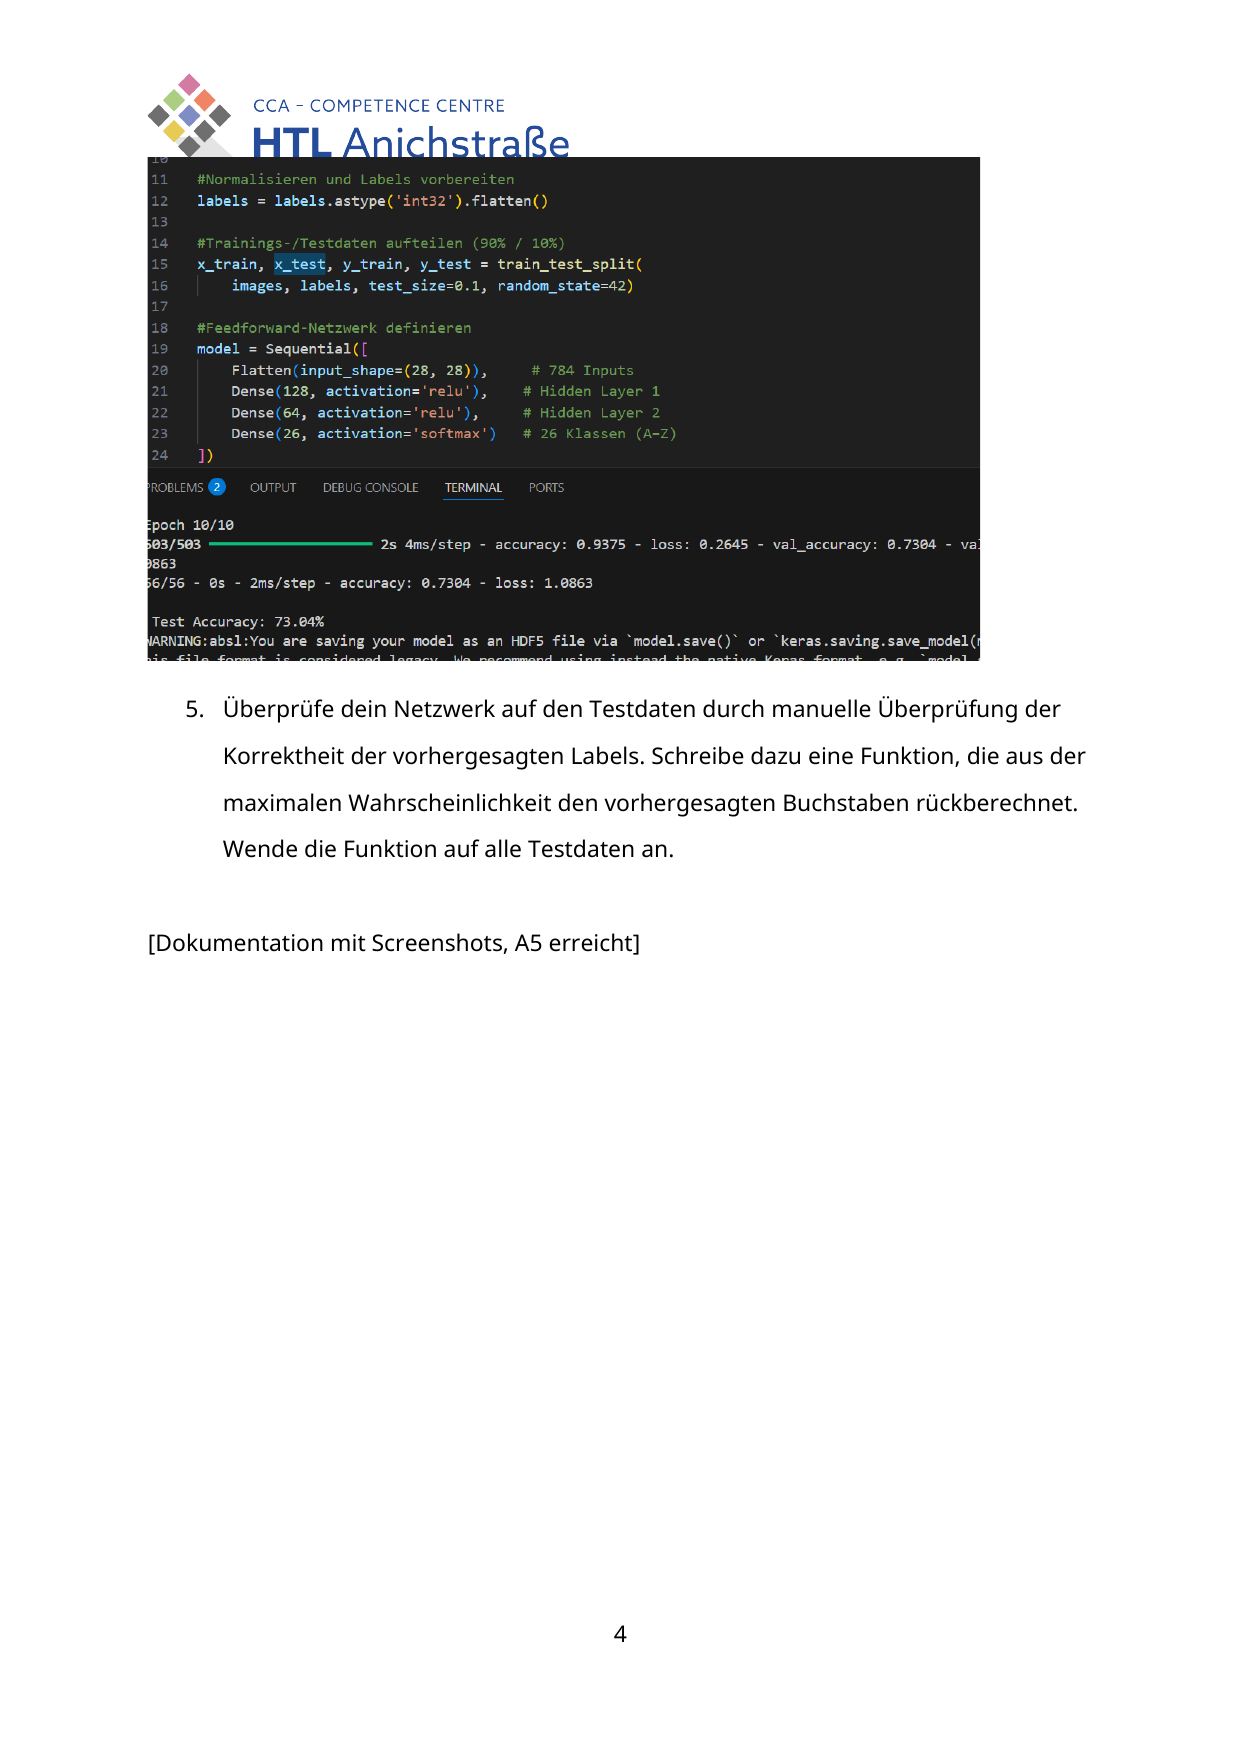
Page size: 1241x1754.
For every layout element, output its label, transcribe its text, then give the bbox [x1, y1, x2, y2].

text [Dokumentation mit Screenshots, A5 erreicht] [148, 927, 1093, 958]
list Überprüfe dein Netzwerk auf den Testdaten durch manuelle Überprüfung der Korrektheit der vorhergesagten Labels. Schreibe dazu eine Funktion, die aus der maximalen Wahrscheinlichkeit den vorhergesagten Buchstaben rückberechnet. Wende die Funktion auf alle Testdaten an. [185, 693, 1093, 865]
